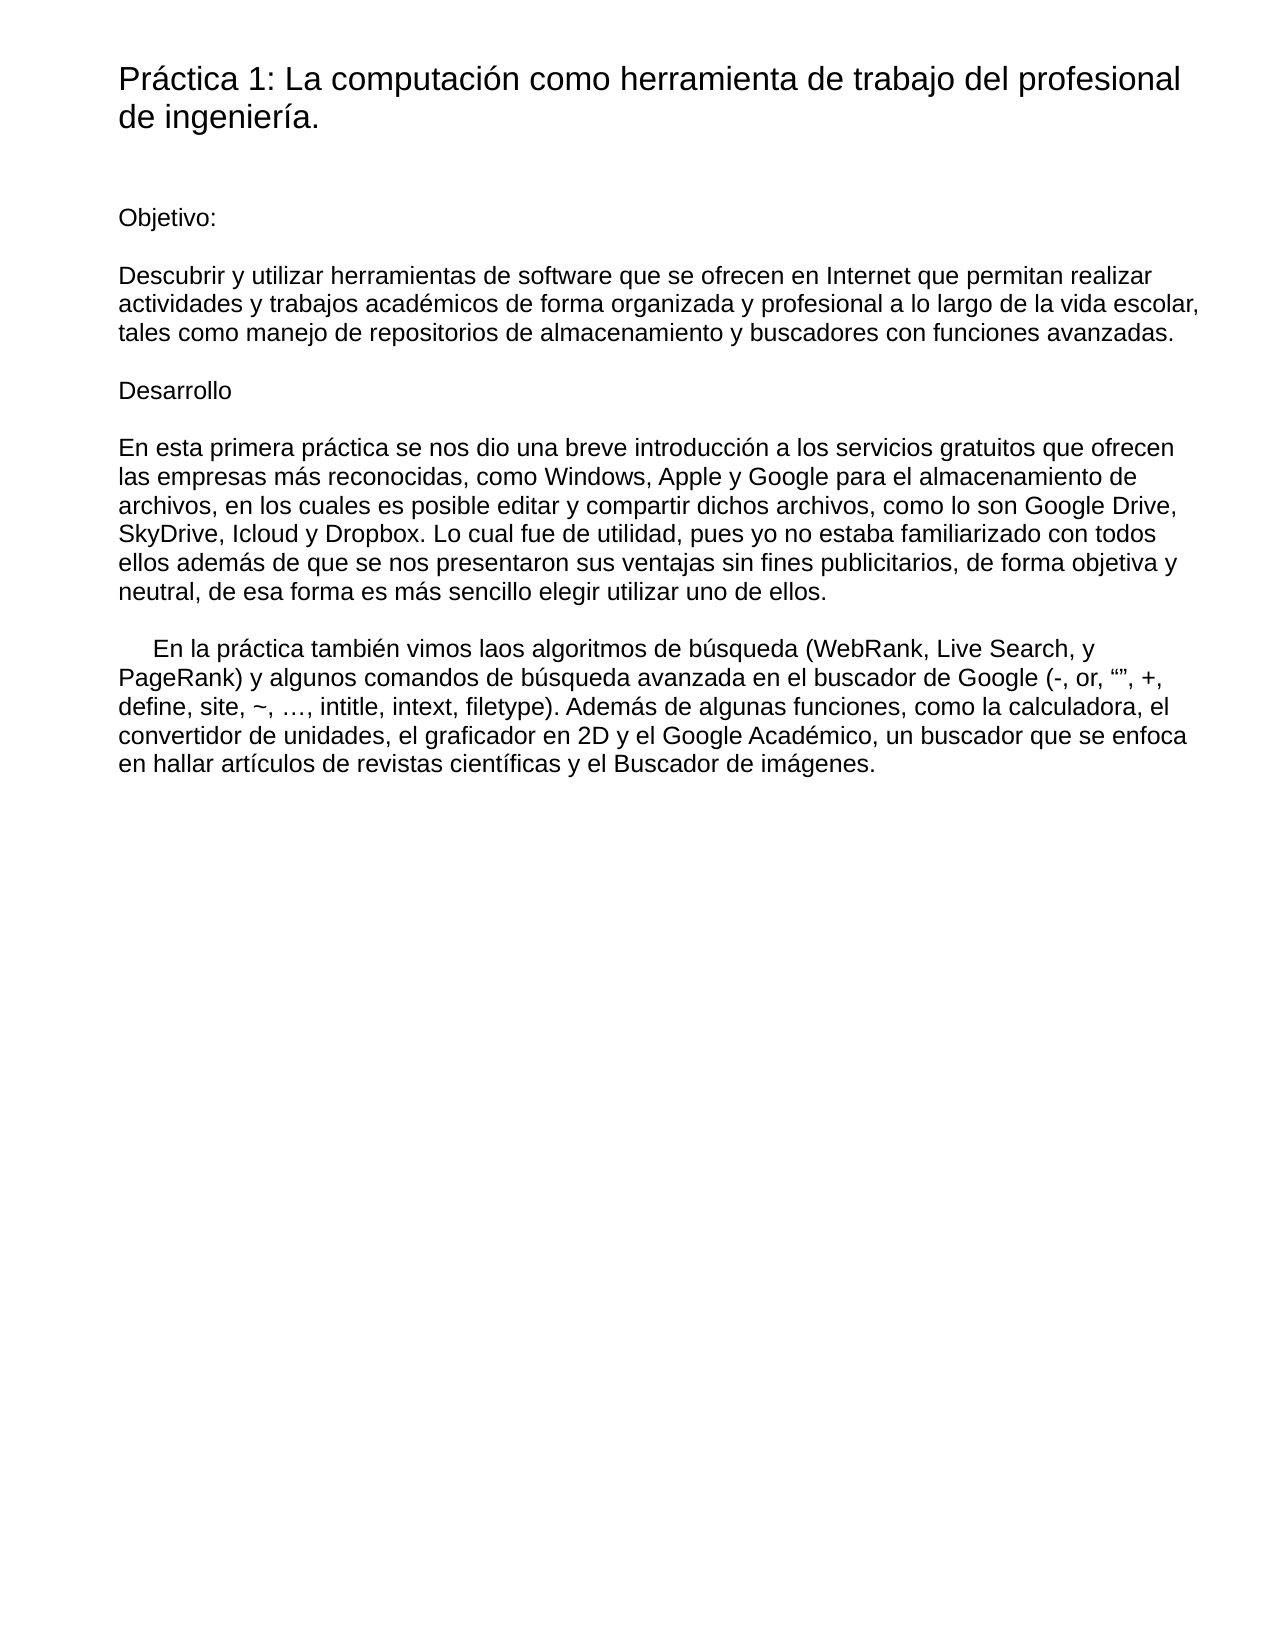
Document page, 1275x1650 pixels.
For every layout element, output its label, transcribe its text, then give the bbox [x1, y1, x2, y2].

text Práctica 1: La computación como herramienta de trabajo del profesional de ingeniería. [118, 59, 1205, 136]
text En esta primera práctica se nos dio una breve introducción a los servicios gratuitos que ofrecen las empresas más reconocidas, como Windows, Apple y Google para el almacenamiento de archivos, en los cuales es posible editar y compartir dichos archivos, como lo son Google Drive, SkyDrive, Icloud y Dropbox. Lo cual fue de utilidad, pues yo no estaba familiarizado con todos ellos además de que se nos presentaron sus ventajas sin fines publicitarios, de forma objetiva y neutral, de esa forma es más sencillo elegir utilizar uno de ellos. [118, 433, 1205, 606]
text En la práctica también vimos laos algoritmos de búsqueda (WebRank, Live Search, y PageRank) y algunos comandos de búsqueda avanzada en el buscador de Google (-, or, “”, +, define, site, ~, …, intitle, intext, filetype). Además de algunas funciones, como la calculadora, el convertidor de unidades, el graficador en 2D y el Google Académico, un buscador que se enfoca en hallar artículos de revistas científicas y el Buscador de imágenes. [118, 634, 1205, 778]
text Descubrir y utilizar herramientas de software que se ofrecen en Internet que permitan realizar actividades y trabajos académicos de forma organizada y profesional a lo largo de la vida escolar, tales como manejo de repositorios de almacenamiento y buscadores con funciones avanzadas. [118, 261, 1205, 347]
text Objetivo: [118, 203, 1205, 232]
text Desarrollo [118, 376, 1205, 404]
